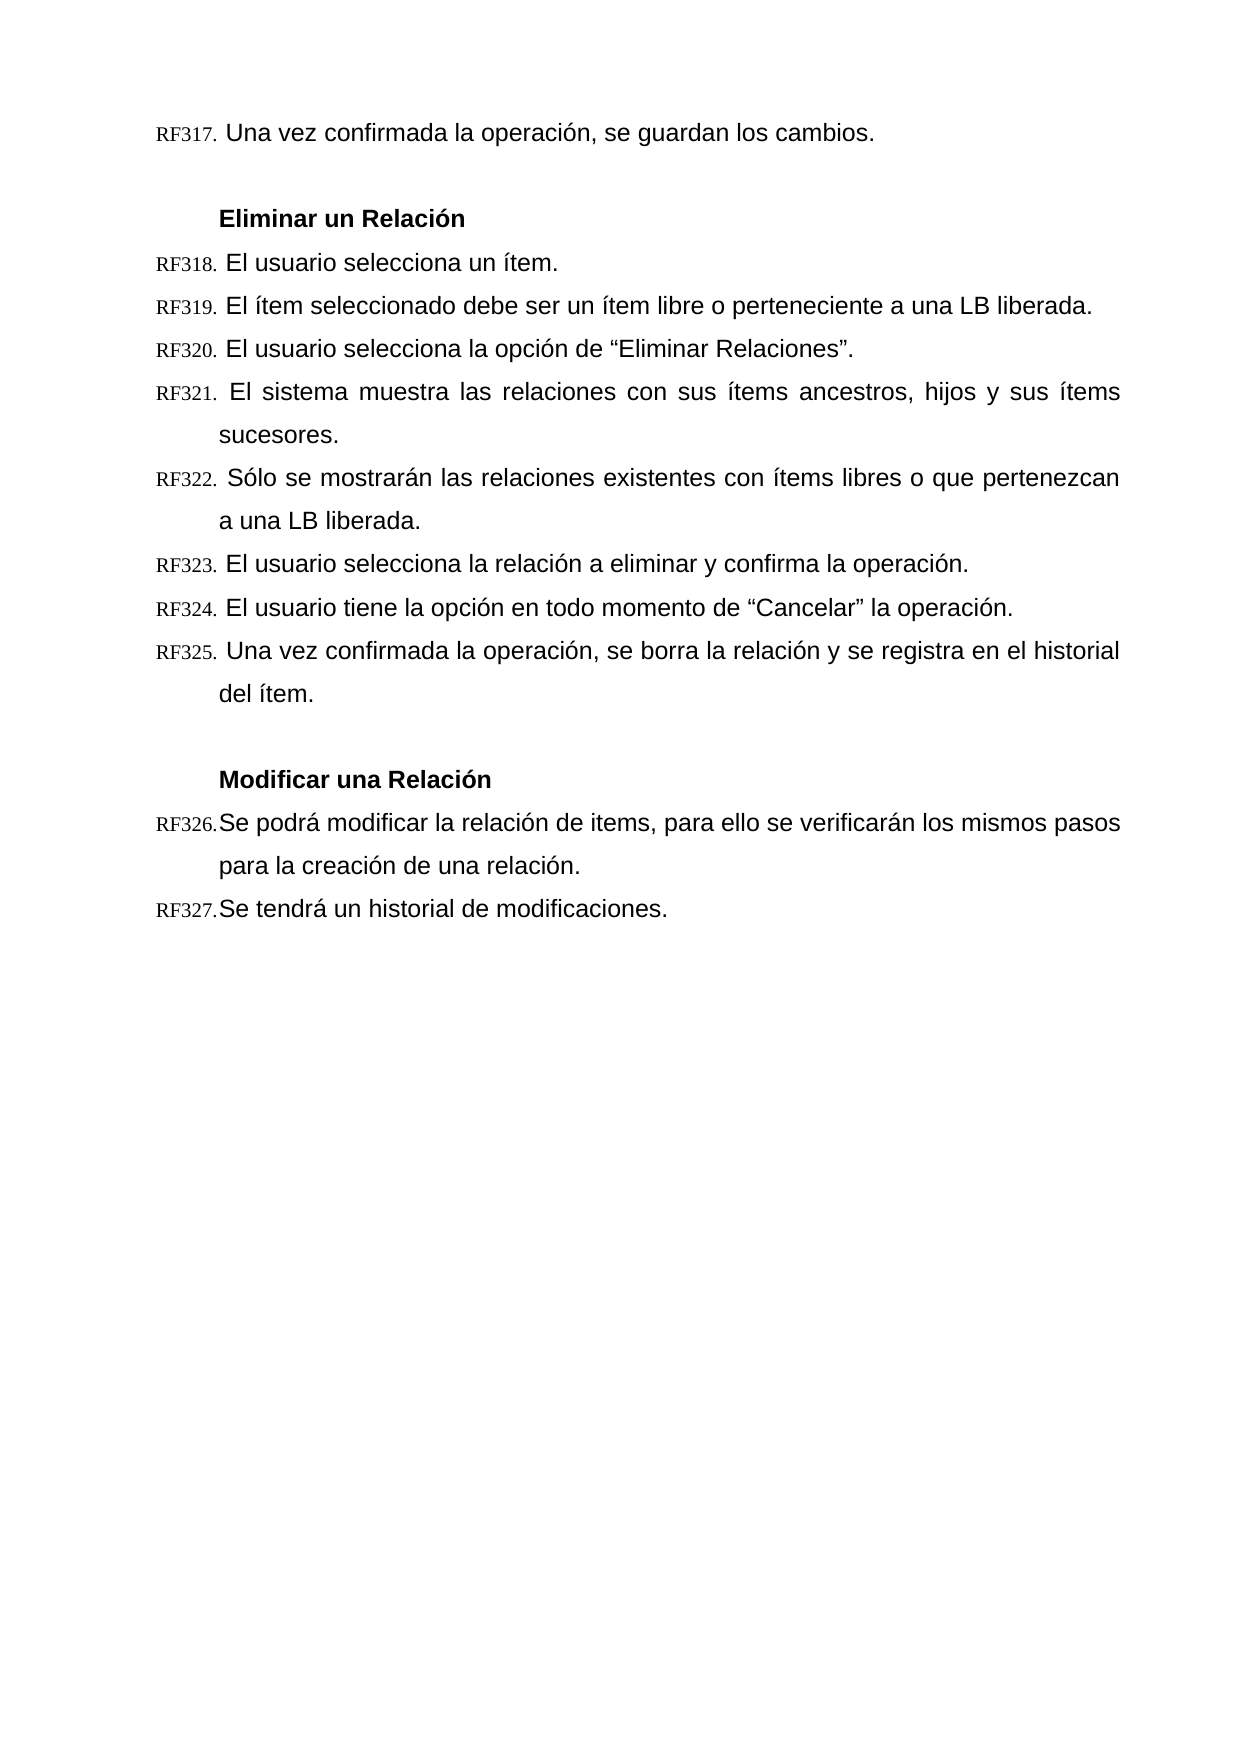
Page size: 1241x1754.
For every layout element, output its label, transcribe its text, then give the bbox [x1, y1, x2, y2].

list Sólo se mostrarán las relaciones existentes con ítems libres o que pertenezcan a una LB liberada. [156, 463, 1122, 535]
list El usuario selecciona la opción de “Eliminar Relaciones”. [156, 334, 1122, 362]
list Modificar una Relación [156, 765, 1122, 794]
list El ítem seleccionado debe ser un ítem libre o perteneciente a una LB liberada. [156, 291, 1122, 319]
list Se tendrá un historial de modificaciones. [156, 894, 1122, 923]
list Se podrá modificar la relación de items, para ello se verificarán los mismos pasos para la creación de una relación. [156, 808, 1122, 880]
list El usuario selecciona la relación a eliminar y confirma la operación. [156, 549, 1122, 578]
list Una vez confirmada la operación, se guardan los cambios. [156, 118, 1122, 147]
list Una vez confirmada la operación, se borra la relación y se registra en el historial del ítem. [156, 636, 1122, 707]
list El sistema muestra las relaciones con sus ítems ancestros, hijos y sus ítems sucesores. [156, 377, 1122, 449]
list El usuario selecciona un ítem. [156, 247, 1122, 276]
list El usuario tiene la opción en todo momento de “Cancelar” la operación. [156, 592, 1122, 621]
list Eliminar un Relación [156, 204, 1122, 233]
